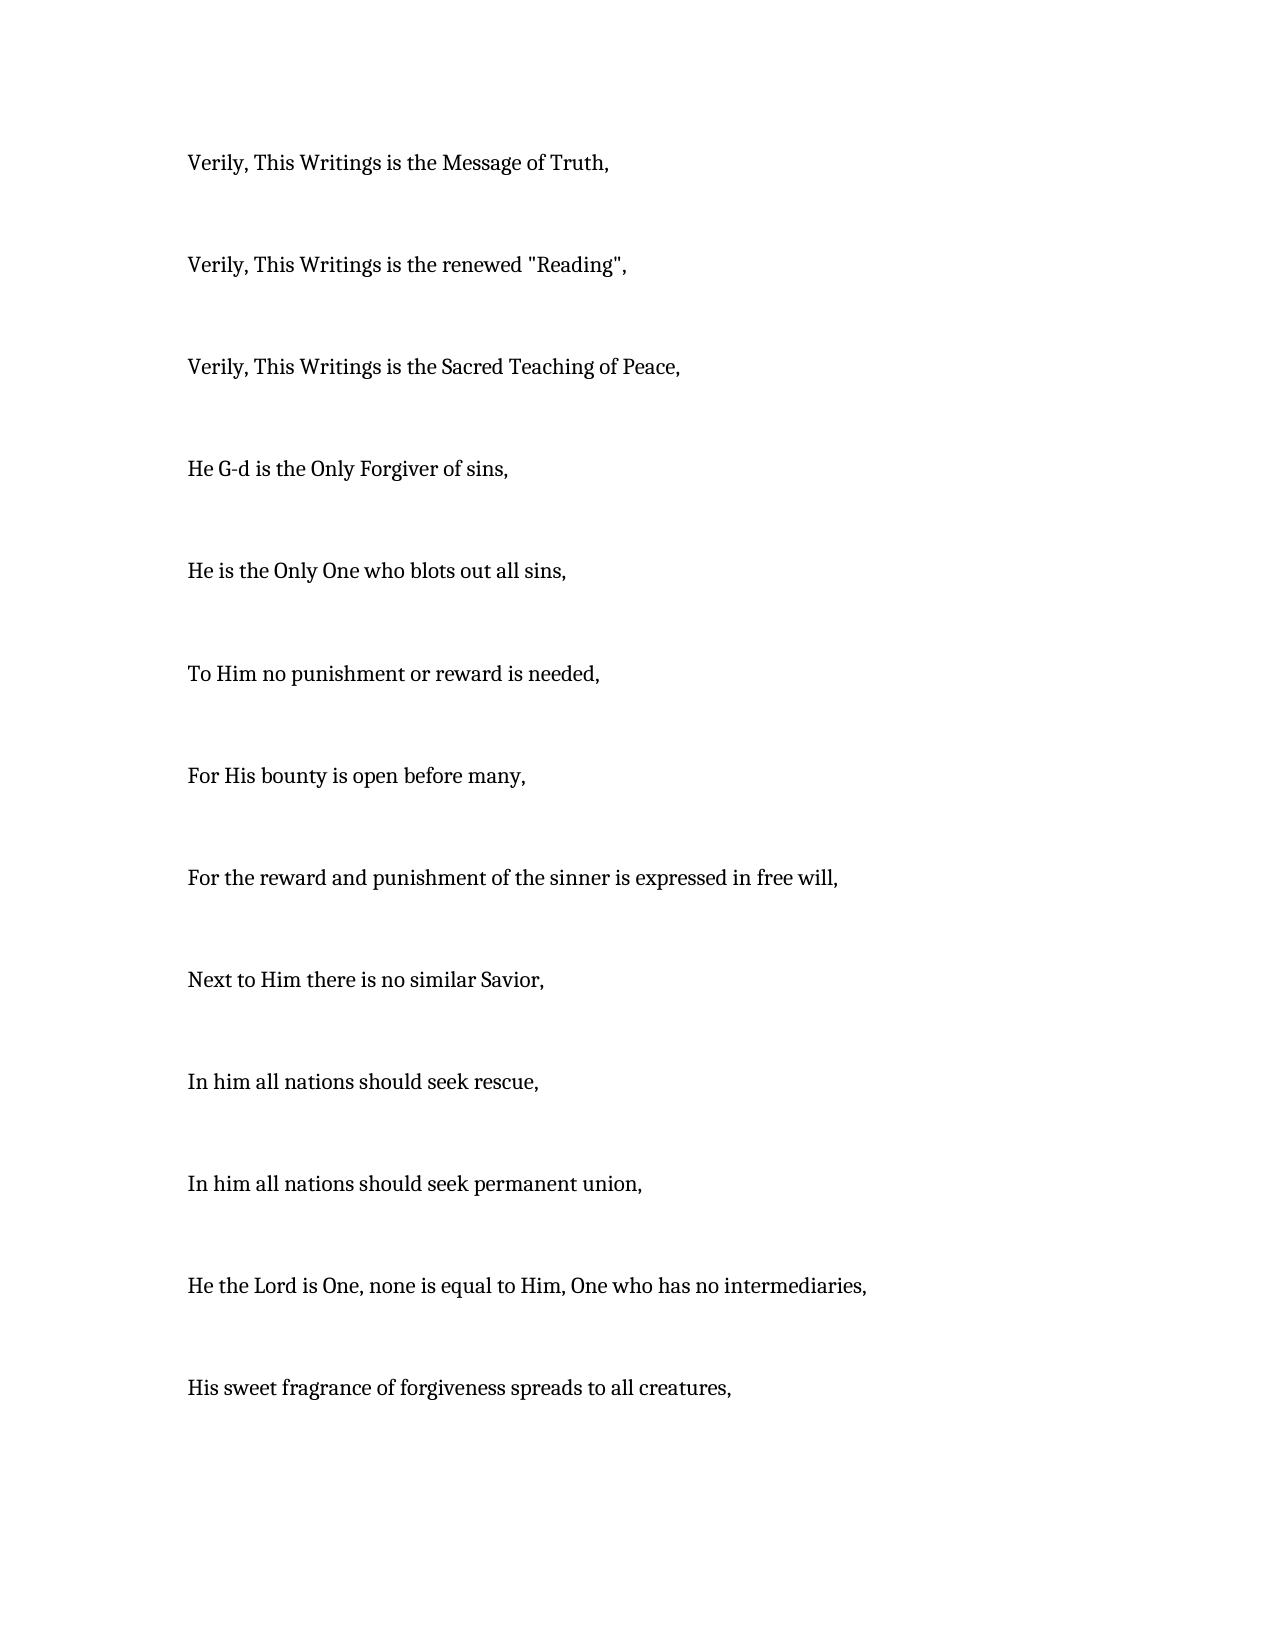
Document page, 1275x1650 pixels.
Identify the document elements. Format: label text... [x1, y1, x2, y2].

text He the Lord is One, none is equal to Him, One who has no intermediaries, [187, 1273, 1087, 1299]
text He G-d is the Only Forgiver of sins, [187, 456, 1087, 483]
text Verily, This Writings is the Sacred Teaching of Peace, [187, 354, 1087, 381]
text For His bounty is open before many, [187, 762, 1087, 789]
text In him all nations should seek rescue, [187, 1069, 1087, 1095]
text He is the Only One who blots out all sins, [187, 558, 1087, 585]
text To Him no punishment or reward is needed, [187, 660, 1087, 687]
text Next to Him there is no similar Savior, [187, 967, 1087, 993]
text His sweet fragrance of forgiveness spreads to all creatures, [187, 1375, 1087, 1401]
text In him all nations should seek permanent union, [187, 1171, 1087, 1197]
text Verily, This Writings is the renewed "Reading", [187, 252, 1087, 278]
text Verily, This Writings is the Message of Truth, [187, 150, 1087, 176]
text For the reward and punishment of the sinner is expressed in free will, [187, 864, 1087, 891]
